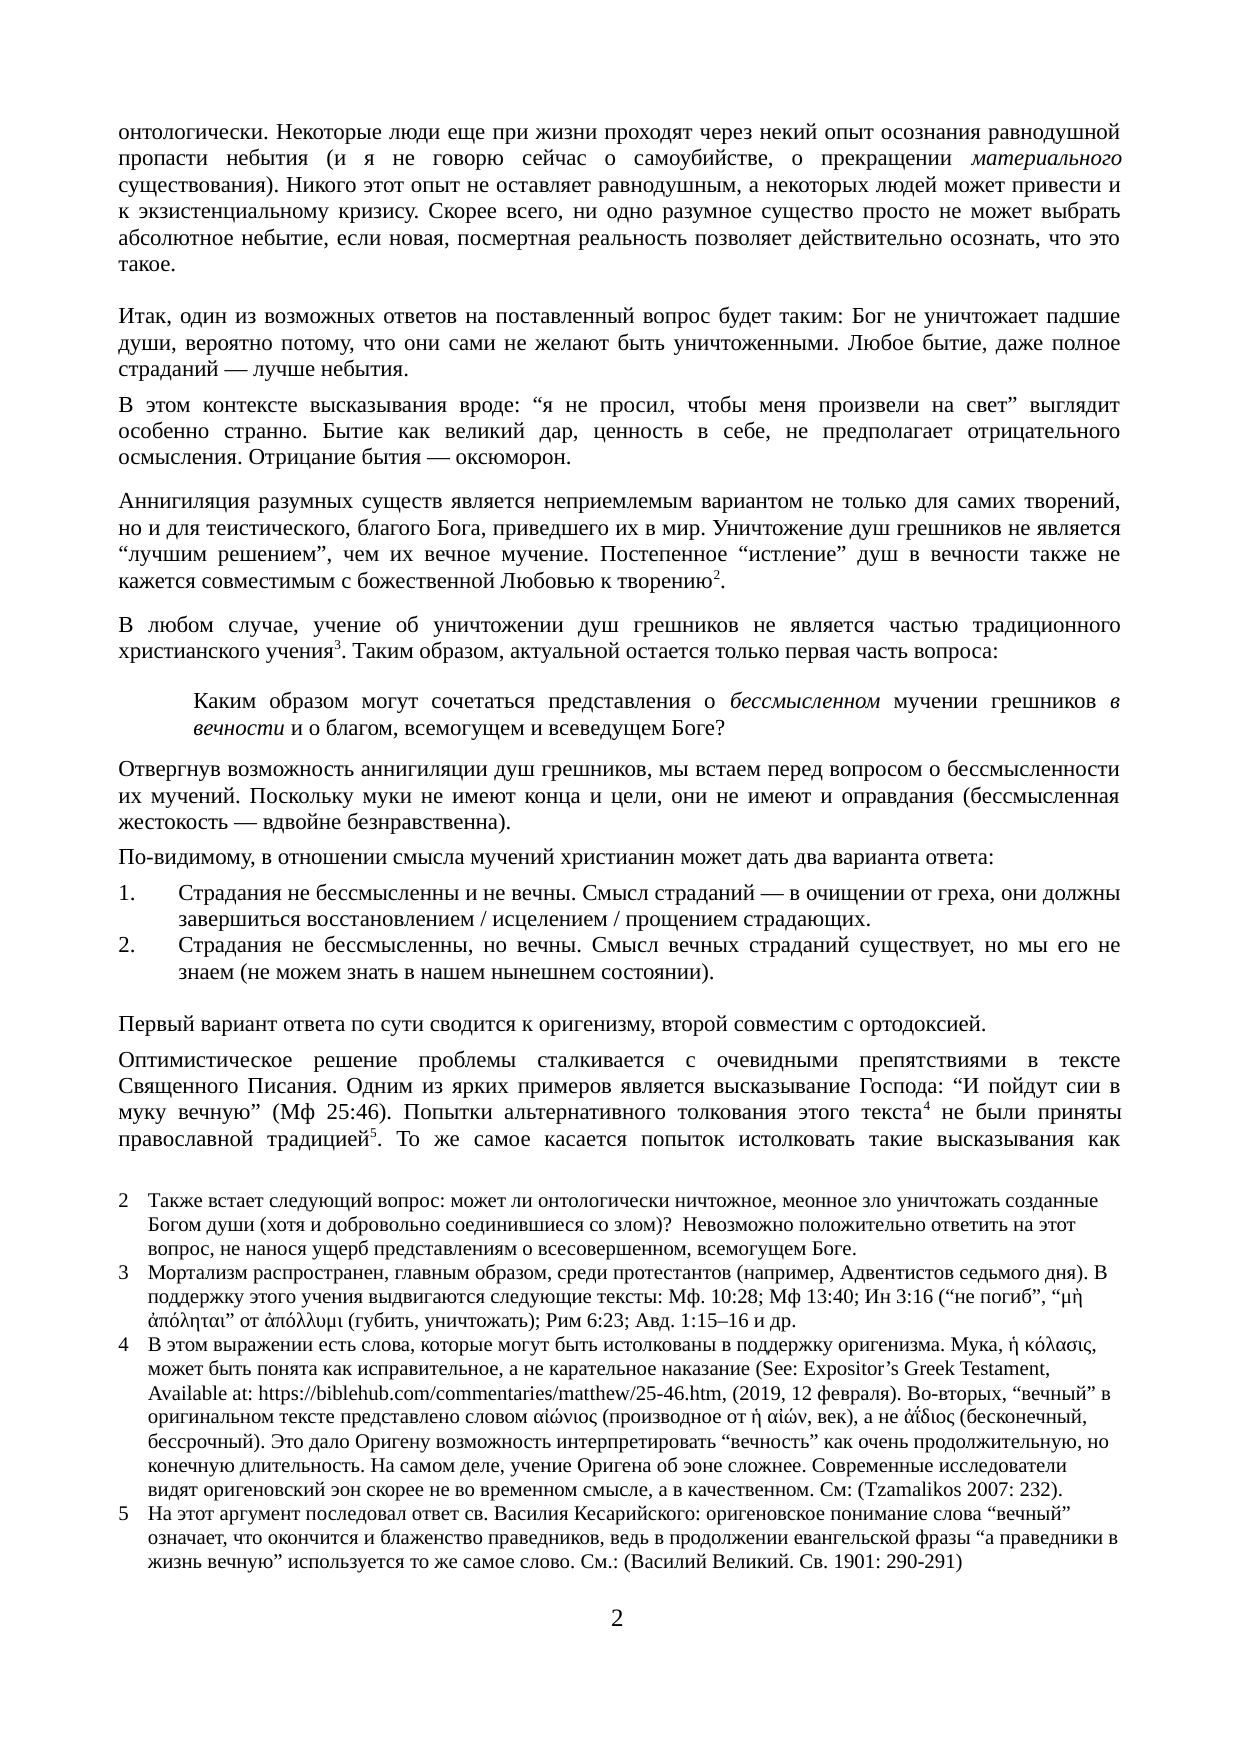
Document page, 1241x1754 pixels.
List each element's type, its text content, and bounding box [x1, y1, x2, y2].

text В любом случае, учение об уничтожении душ грешников не является частью традиционного христианского учения. Таким образом, актуальной остается только первая часть вопроса: [118, 611, 1122, 664]
text Мортализм распространен, главным образом, среди протестантов (например, Адвентистов седьмого дня). В поддержку этого учения выдвигаются следующие тексты: Мф. 10:28; Мф 13:40; Ин 3:16 (“не погиб”, “μὴ ἀπόληται” от ἀπόλλυμι (губить, уничтожать); Рим 6:23; Авд. 1:15–16 и др. [118, 1260, 1122, 1332]
text Каким образом могут сочетаться представления о бессмысленном мучении грешников в вечности и о благом, всемогущем и всеведущем Боге? [193, 688, 1122, 740]
list Страдания не бессмысленны и не вечны. Смысл страданий — в очищении от греха, они должны завершиться восстановлением / исцелением / прощением страдающих. [118, 879, 1122, 931]
text Оптимистическое решение проблемы сталкивается с очевидными препятствиями в тексте Священного Писания. Одним из ярких примеров является высказывание Господа: “И пойдут сии в муку вечную” (Мф 25:46). Попытки альтернативного толкования этого текста не были приняты православной традицией. То же самое касается попыток истолковать такие высказывания как [118, 1046, 1122, 1151]
text На этот аргумент последовал ответ св. Василия Кесарийского: оригеновское понимание слова “вечный” означает, что окончится и блаженство праведников, ведь в продолжении евангельской фразы “а праведники в жизнь вечную” используется то же самое слово. См.: (Василий Великий. Св. 1901: 290-291) [118, 1501, 1122, 1573]
text Первый вариант ответа по сути сводится к оригенизму, второй совместим с ортодоксией. [118, 1010, 1122, 1037]
list Страдания не бессмысленны, но вечны. Смысл вечных страданий существует, но мы его не знаем (не можем знать в нашем нынешнем состоянии). [118, 931, 1122, 984]
text По-видимому, в отношении смысла мучений христианин может дать два варианта ответа: [118, 843, 1122, 870]
text В этом контексте высказывания вроде: “я не просил, чтобы меня произвели на свет” выглядит особенно странно. Бытие как великий дар, ценность в себе, не предполагает отрицательного осмысления. Отрицание бытия — оксюморон. [118, 391, 1122, 470]
text онтологически. Некоторые люди еще при жизни проходят через некий опыт осознания равнодушной пропасти небытия (и я не говорю сейчас о самоубийстве, о прекращении материального существования). Никого этот опыт не оставляет равнодушным, а некоторых людей может привести и к экзистенциальному кризису. Скорее всего, ни одно разумное существо просто не может выбрать абсолютное небытие, если новая, посмертная реальность позволяет действительно осознать, что это такое. [118, 118, 1122, 276]
text Аннигиляция разумных существ является неприемлемым вариантом не только для самих творений, но и для теистического, благого Бога, приведшего их в мир. Уничтожение душ грешников не является “лучшим решением”, чем их вечное мучение. Постепенное “истление” душ в вечности также не кажется совместимым с божественной Любовью к творению. [118, 488, 1122, 593]
text В этом выражении есть слова, которые могут быть истолкованы в поддержку оригенизма. Мука, ἡ κόλασις, может быть понята как исправительное, а не карательное наказание (See: Expositor’s Greek Testament, Available at: https://biblehub.com/commentaries/matthew/25-46.htm, (2019, 12 февраля). Во-вторых, “вечный” в оригинальном тексте представлено словом αἰώνιος (производное от ἡ αἰών, век), а не ἀΐδιος (бесконечный, бессрочный). Это дало Оригену возможность интерпретировать “вечность” как очень продолжительную, но конечную длительность. На самом деле, учение Оригена об эоне сложнее. Современные исследователи видят оригеновский эон скорее не во временном смысле, а в качественном. См: (Tzamalikos 2007: 232). [118, 1332, 1122, 1501]
text Также встает следующий вопрос: может ли онтологически ничтожное, меонное зло уничтожать созданные Богом души (хотя и добровольно соединившиеся со злом)? Невозможно положительно ответить на этот вопрос, не нанося ущерб представлениям о всесовершенном, всемогущем Боге. [118, 1188, 1122, 1260]
text Итак, один из возможных ответов на поставленный вопрос будет таким: Бог не уничтожает падшие души, вероятно потому, что они сами не желают быть уничтоженными. Любое бытие, даже полное страданий — лучше небытия. [118, 303, 1122, 382]
text Отвергнув возможность аннигиляции душ грешников, мы встаем перед вопросом о бессмысленности их мучений. Поскольку муки не имеют конца и цели, они не имеют и оправдания (бессмысленная жестокость — вдвойне безнравственна). [118, 755, 1122, 834]
